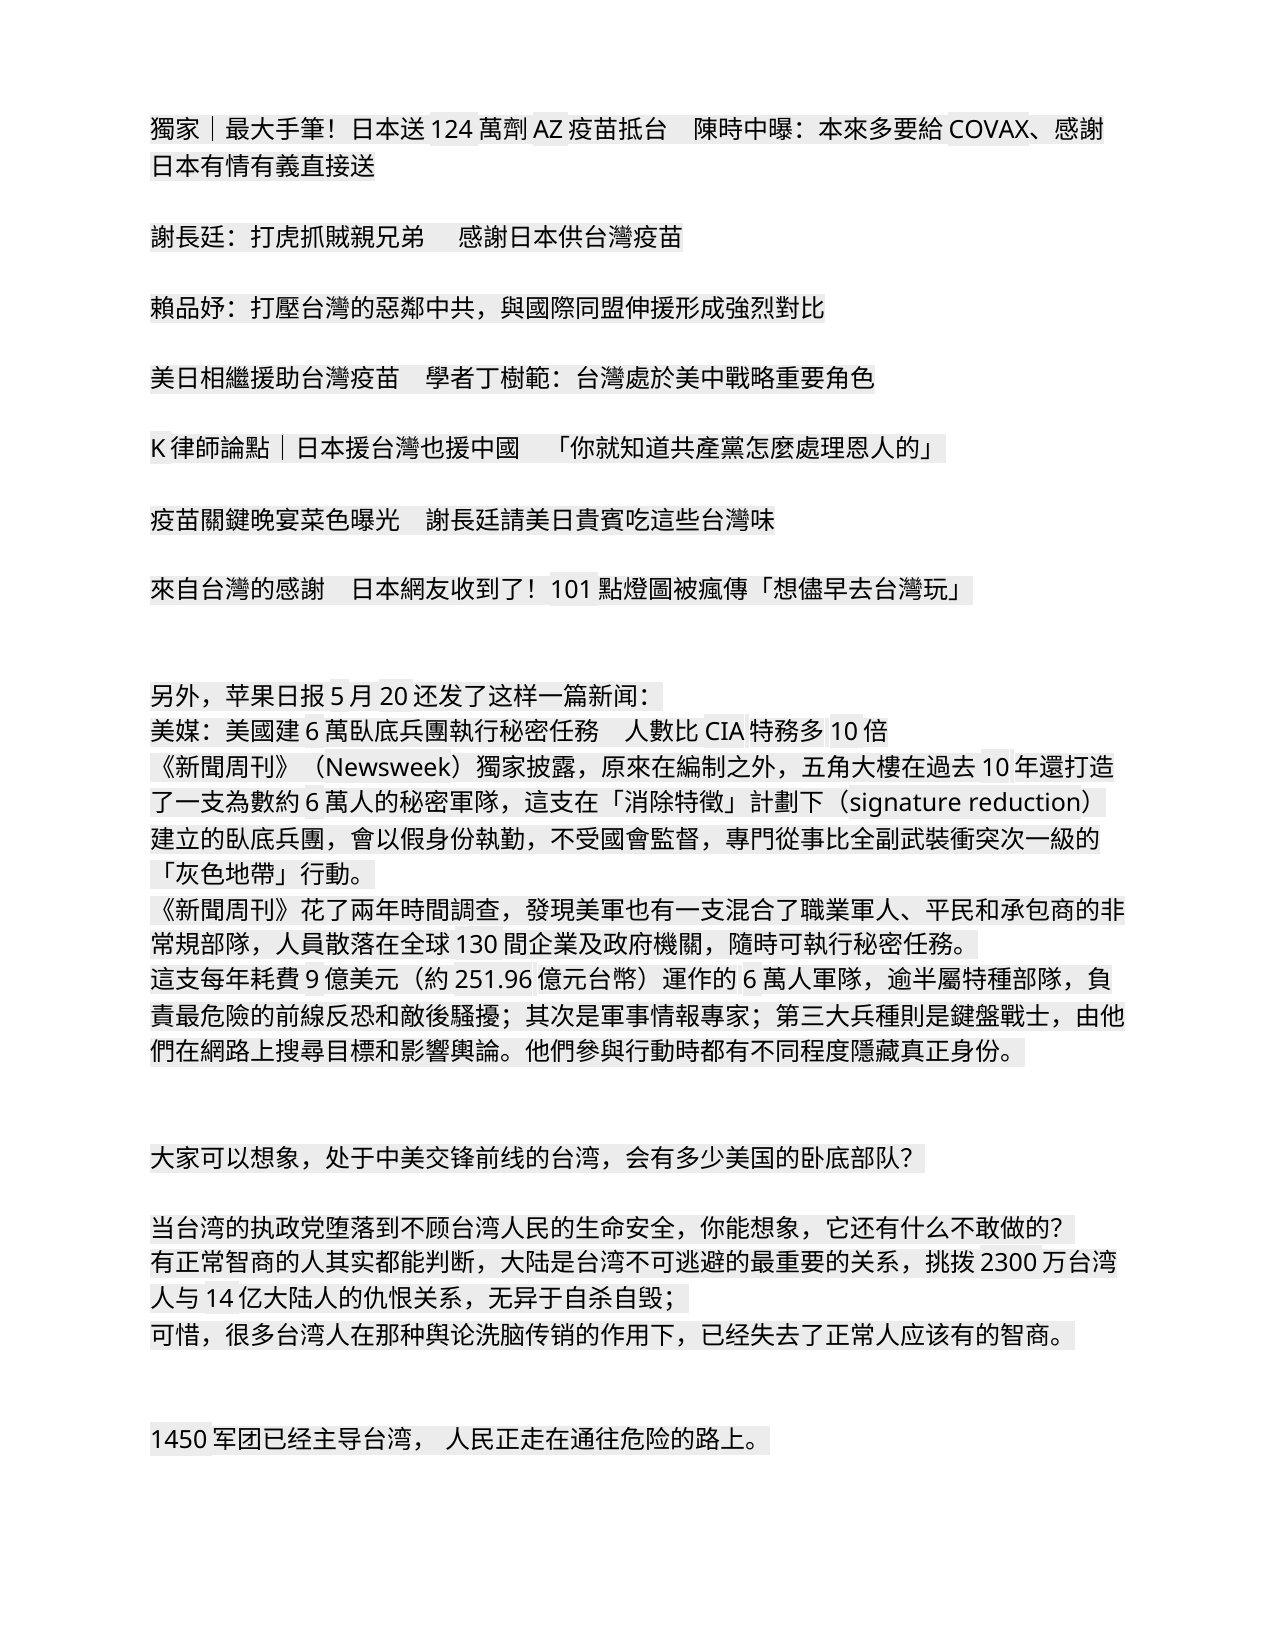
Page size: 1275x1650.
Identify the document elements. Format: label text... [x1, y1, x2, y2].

text 獨家｜最大手筆！日本送124萬劑AZ疫苗抵台 陳時中曝：本來多要給COVAX、感謝日本有情有義直接送 謝長廷：打虎抓賊親兄弟 感謝日本供台灣疫苗 賴品妤：打壓台灣的惡鄰中共，與國際同盟伸援形成強烈對比 美日相繼援助台灣疫苗 學者丁樹範：台灣處於美中戰略重要角色 K律師論點｜日本援台灣也援中國 「你就知道共產黨怎麼處理恩人的」 疫苗關鍵晚宴菜色曝光 謝長廷請美日貴賓吃這些台灣味 來自台灣的感謝 日本網友收到了！101點燈圖被瘋傳「想儘早去台灣玩」 另外，苹果日报5月20还发了这样一篇新闻： 美媒：美國建6萬臥底兵團執行秘密任務 人數比CIA特務多10倍 《新聞周刊》（Newsweek）獨家披露，原來在編制之外，五角大樓在過去10年還打造了一支為數約6萬人的秘密軍隊，這支在「消除特徵」計劃下（signature reduction）建立的臥底兵團，會以假身份執勤，不受國會監督，專門從事比全副武裝衝突次一級的「灰色地帶」行動。 《新聞周刊》花了兩年時間調查，發現美軍也有一支混合了職業軍人、平民和承包商的非常規部隊，人員散落在全球130間企業及政府機關，隨時可執行秘密任務。 這支每年耗費9億美元（約251.96億元台幣）運作的6萬人軍隊，逾半屬特種部隊，負責最危險的前線反恐和敵後騷擾；其次是軍事情報專家；第三大兵種則是鍵盤戰士，由他們在網路上搜尋目標和影響輿論。他們參與行動時都有不同程度隱藏真正身份。 大家可以想象，处于中美交锋前线的台湾，会有多少美国的卧底部队？ 当台湾的执政党堕落到不顾台湾人民的生命安全，你能想象，它还有什么不敢做的？ 有正常智商的人其实都能判断，大陆是台湾不可逃避的最重要的关系，挑拨2300万台湾人与14亿大陆人的仇恨关系，无异于自杀自毁； 可惜，很多台湾人在那种舆论洗脑传销的作用下，已经失去了正常人应该有的智商。 1450军团已经主导台湾， 人民正走在通往危险的路上。 [150, 75, 1125, 1527]
